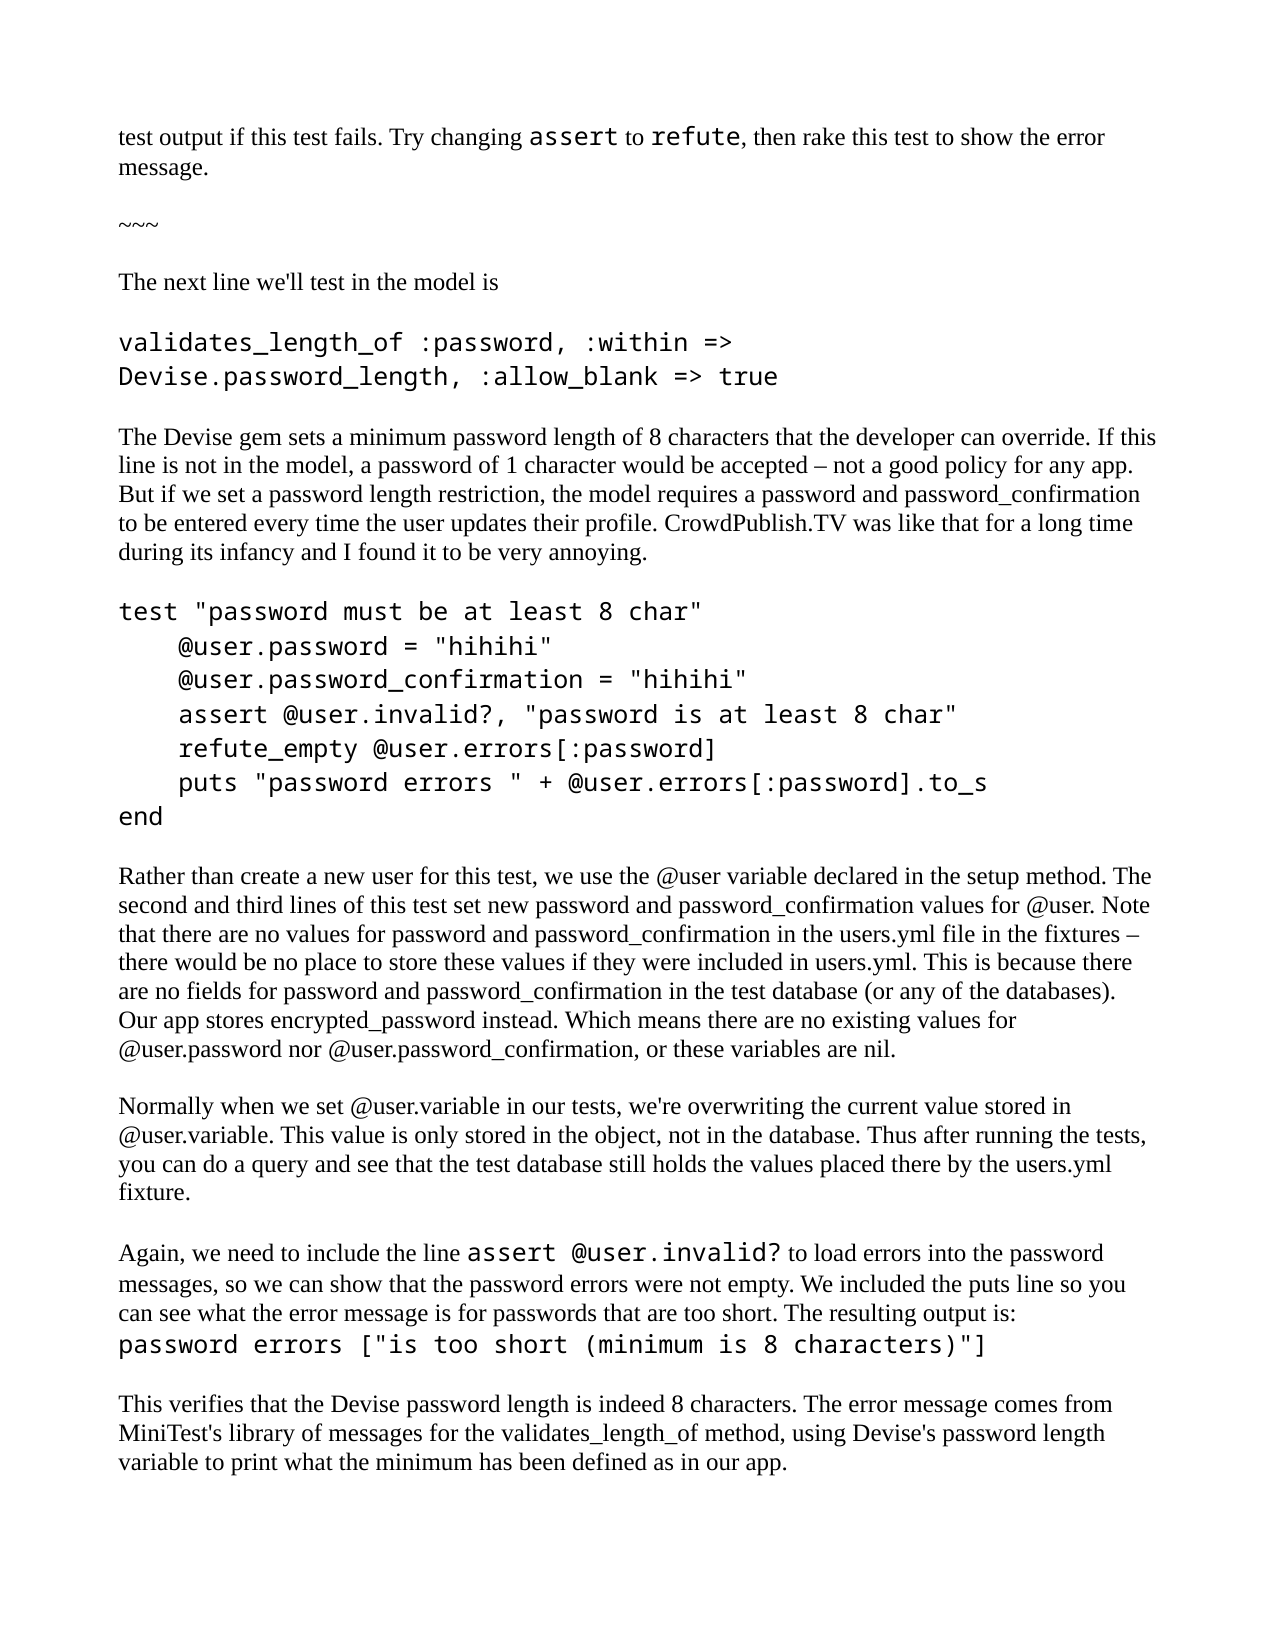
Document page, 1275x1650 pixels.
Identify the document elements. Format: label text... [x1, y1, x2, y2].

text The Devise gem sets a minimum password length of 8 characters that the developer can override. If this line is not in the model, a password of 1 character would be accepted – not a good policy for any app. But if we set a password length restriction, the model requires a password and password_confirmation to be entered every time the user updates their profile. CrowdPublish.TV was like that for a long time during its infancy and I found it to be very annoying. [118, 422, 1157, 565]
text test output if this test fails. Try changing assert to refute, then rake this test to show the error message. [118, 118, 1157, 181]
text puts "password errors " + @user.errors[:password].to_s [118, 764, 1157, 798]
text This verifies that the Devise password length is indeed 8 characters. The error message comes from MiniTest's library of messages for the validates_length_of method, using Devise's password length variable to print what the minimum has been defined as in our app. [118, 1389, 1157, 1476]
text Normally when we set @user.variable in our tests, we're overwriting the current value stored in @user.variable. This value is only stored in the object, not in the database. Thus after running the tests, you can do a query and see that the test database still holds the values placed there by the users.yml fixture. [118, 1091, 1157, 1206]
text @user.password_confirmation = "hihihi" [118, 662, 1157, 696]
text end [118, 798, 1157, 832]
text Rather than create a new user for this test, we use the @user variable declared in the setup method. The second and third lines of this test set new password and password_confirmation values for @user. Note that there are no values for password and password_confirmation in the users.yml file in the fixtures – there would be no place to store these values if they were included in users.yml. This is because there are no fields for password and password_confirmation in the test database (or any of the databases). Our app stores encrypted_password instead. Which means there are no existing values for @user.password nor @user.password_confirmation, or these variables are nil. [118, 861, 1157, 1062]
text Again, we need to include the line assert @user.invalid? to load errors into the password messages, so we can show that the password errors were not empty. We included the puts line so you can see what the error message is for passwords that are too short. The resulting output is: [118, 1235, 1157, 1327]
text The next line we'll test in the model is [118, 267, 1157, 296]
text ~~~ [118, 210, 1157, 238]
text assert @user.invalid?, "password is at least 8 char" [118, 696, 1157, 730]
text test "password must be at least 8 char" [118, 594, 1157, 628]
text refute_empty @user.errors[:password] [118, 730, 1157, 764]
text validates_length_of :password, :within => Devise.password_length, :allow_blank => true [118, 325, 1157, 393]
text @user.password = "hihihi" [118, 628, 1157, 662]
text password errors ["is too short (minimum is 8 characters)"] [118, 1327, 1157, 1361]
